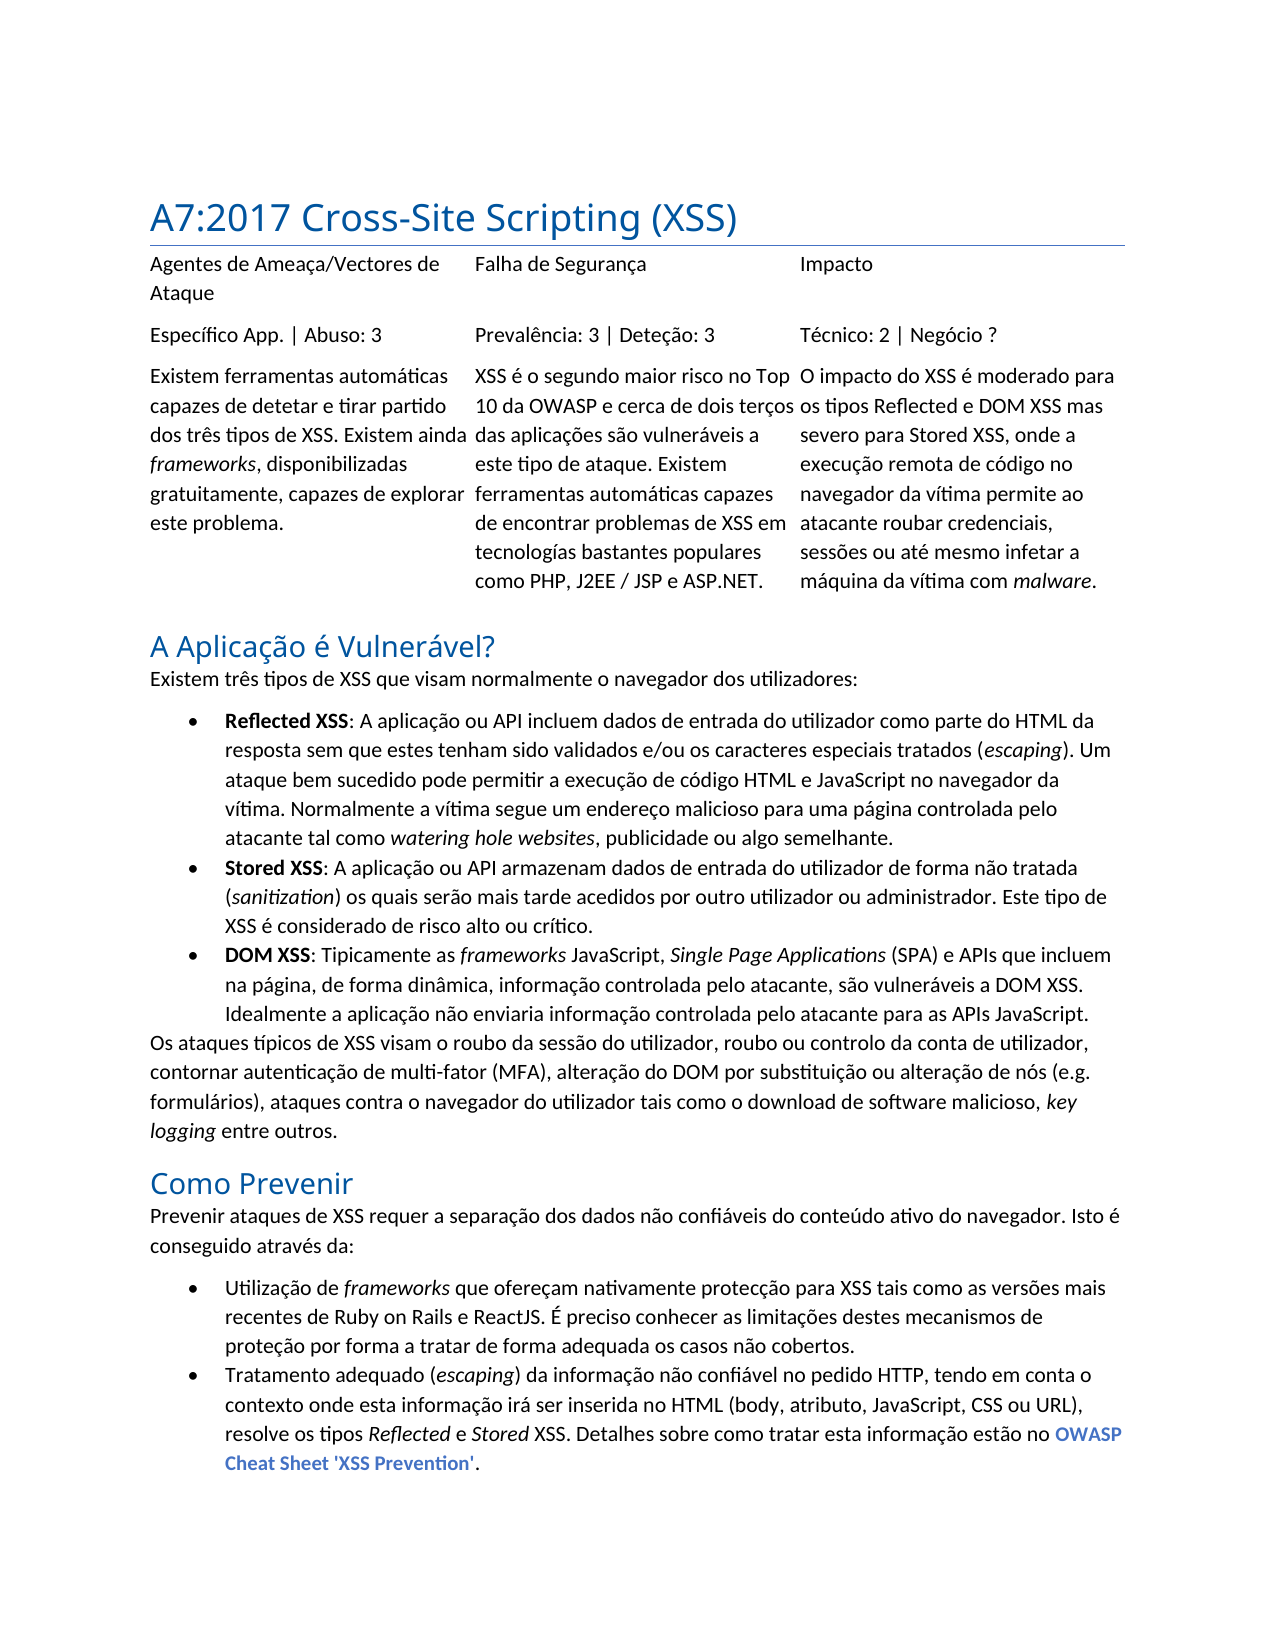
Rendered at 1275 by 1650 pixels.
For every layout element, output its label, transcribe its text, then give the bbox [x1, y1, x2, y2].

list DOM XSS: Tipicamente as frameworks JavaScript, Single Page Applications (SPA) e APIs que incluem na página, de forma dinâmica, informação controlada pelo atacante, são vulneráveis a DOM XSS. Idealmente a aplicação não enviaria informação controlada pelo atacante para as APIs JavaScript. [187, 941, 1125, 1027]
table_header Impacto [800, 250, 1125, 321]
list Utilização de frameworks que ofereçam nativamente protecção para XSS tais como as versões mais recentes de Ruby on Rails e ReactJS. É preciso conhecer as limitações destes mecanismos de proteção por forma a tratar de forma adequada os casos não cobertos. [187, 1274, 1125, 1359]
subtitle Como Prevenir [150, 1163, 1125, 1203]
list Tratamento adequado (escaping) da informação não confiável no pedido HTTP, tendo em conta o contexto onde esta informação irá ser inserida no HTML (body, atributo, JavaScript, CSS ou URL), resolve os tipos Reflected e Stored XSS. Detalhes sobre como tratar esta informação estão no OWASP Cheat Sheet 'XSS Prevention'. [187, 1362, 1125, 1476]
list Reflected XSS: A aplicação ou API incluem dados de entrada do utilizador como parte do HTML da resposta sem que estes tenham sido validados e/ou os caracteres especiais tratados (escaping). Um ataque bem sucedido pode permitir a execução de código HTML e JavaScript no navegador da vítima. Normalmente a vítima segue um endereço malicioso para uma página controlada pelo atacante tal como watering hole websites, publicidade ou algo semelhante. [187, 707, 1125, 851]
table_cell Técnico: 2 | Negócio ? [800, 321, 1125, 363]
subtitle A7:2017 Cross-Site Scripting (XSS) [150, 192, 1125, 245]
text Os ataques típicos de XSS visam o roubo da sessão do utilizador, roubo ou controlo da conta de utilizador, contornar autenticação de multi-fator (MFA), alteração do DOM por substituição ou alteração de nós (e.g. formulários), ataques contra o navegador do utilizador tais como o download de software malicioso, key logging entre outros. [150, 1029, 1125, 1144]
subtitle A Aplicação é Vulnerável? [150, 626, 1125, 666]
table_header Falha de Segurança [475, 250, 800, 321]
list Stored XSS: A aplicação ou API armazenam dados de entrada do utilizador de forma não tratada (sanitization) os quais serão mais tarde acedidos por outro utilizador ou administrador. Este tipo de XSS é considerado de risco alto ou crítico. [187, 854, 1125, 939]
table_cell XSS é o segundo maior risco no Top 10 da OWASP e cerca de dois terços das aplicações são vulneráveis a este tipo de ataque. Existem ferramentas automáticas capazes de encontrar problemas de XSS em tecnologías bastantes populares como PHP, J2EE / JSP e ASP.NET. [475, 363, 800, 609]
table_header Agentes de Ameaça/Vectores de Ataque [150, 250, 475, 321]
table_cell Existem ferramentas automáticas capazes de detetar e tirar partido dos três tipos de XSS. Existem ainda frameworks, disponibilizadas gratuitamente, capazes de explorar este problema. [150, 363, 475, 609]
text Existem três tipos de XSS que visam normalmente o navegador dos utilizadores: [150, 666, 1125, 692]
table_cell O impacto do XSS é moderado para os tipos Reflected e DOM XSS mas severo para Stored XSS, onde a execução remota de código no navegador da vítima permite ao atacante roubar credenciais, sessões ou até mesmo infetar a máquina da vítima com malware. [800, 363, 1125, 609]
text Prevenir ataques de XSS requer a separação dos dados não confiáveis do conteúdo ativo do navegador. Isto é conseguido através da: [150, 1203, 1125, 1259]
table_cell Prevalência: 3 | Deteção: 3 [475, 321, 800, 363]
table_cell Específico App. | Abuso: 3 [150, 321, 475, 363]
